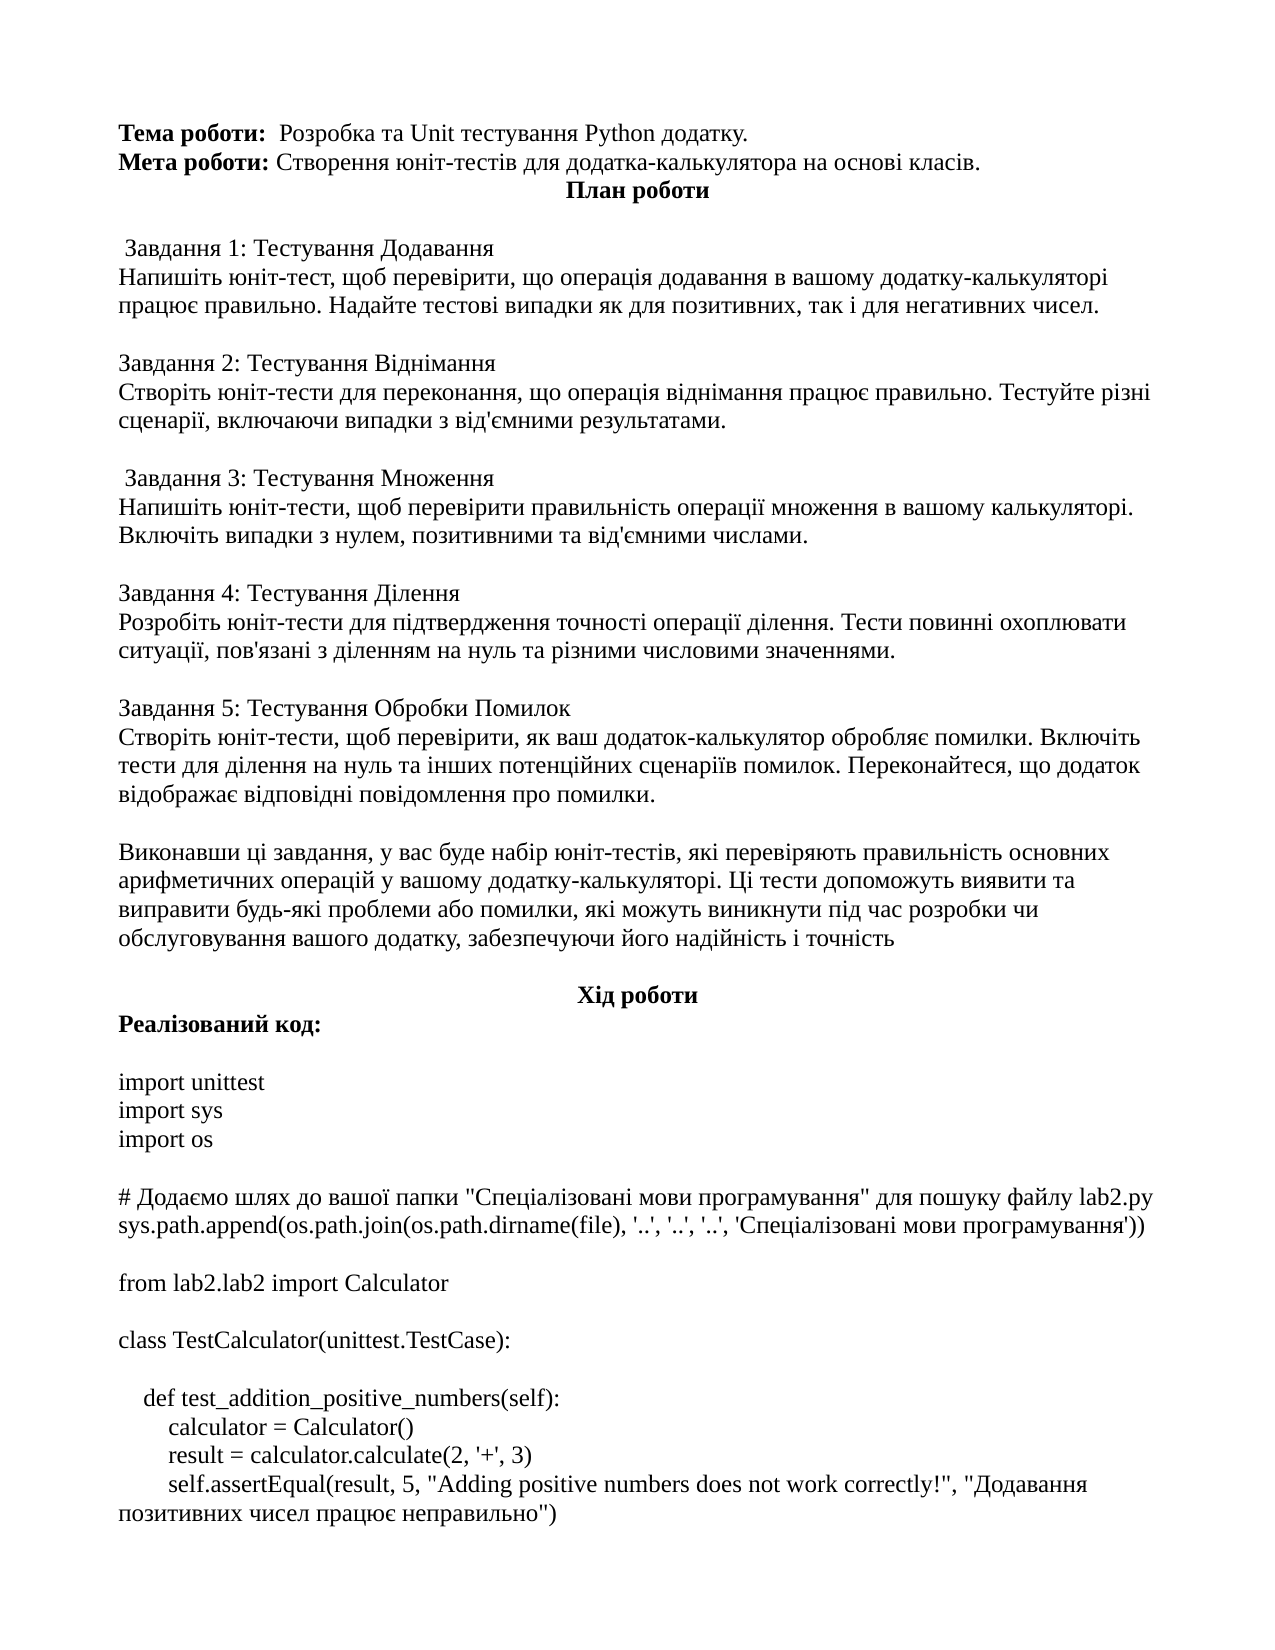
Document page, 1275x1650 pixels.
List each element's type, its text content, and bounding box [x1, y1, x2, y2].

text Завдання 5: Тестування Обробки Помилок [118, 693, 1157, 722]
text Хід роботи [118, 981, 1157, 1009]
text from lab2.lab2 import Calculator [118, 1268, 1157, 1297]
text Виконавши ці завдання, у вас буде набір юніт-тестів, які перевіряють правильність основних арифметичних операцій у вашому додатку-калькуляторі. Ці тести допоможуть виявити та виправити будь-які проблеми або помилки, які можуть виникнути під час розробки чи обслуговування вашого додатку, забезпечуючи його надійність і точність [118, 837, 1157, 952]
text sys.path.append(os.path.join(os.path.dirname(file), '..', '..', '..', 'Спеціалізовані мови програмування')) [118, 1211, 1157, 1239]
text import os [118, 1124, 1157, 1153]
text Створіть юніт-тести для переконання, що операція віднімання працює правильно. Тестуйте різні сценарії, включаючи випадки з від'ємними результатами. [118, 377, 1157, 434]
text Завдання 4: Тестування Ділення [118, 578, 1157, 607]
text class TestCalculator(unittest.TestCase): [118, 1326, 1157, 1354]
text Напишіть юніт-тест, щоб перевірити, що операція додавання в вашому додатку-калькуляторі працює правильно. Надайте тестові випадки як для позитивних, так і для негативних чисел. [118, 262, 1157, 319]
text Створіть юніт-тести, щоб перевірити, як ваш додаток-калькулятор обробляє помилки. Включіть тести для ділення на нуль та інших потенційних сценаріїв помилок. Переконайтеся, що додаток відображає відповідні повідомлення про помилки. [118, 722, 1157, 808]
text Мета роботи: Cтворення юніт-тестів для додатка-калькулятора на основі класів. [118, 147, 1157, 176]
text План роботи [118, 176, 1157, 204]
text Напишіть юніт-тести, щоб перевірити правильність операції множення в вашому калькуляторі. Включіть випадки з нулем, позитивними та від'ємними числами. [118, 492, 1157, 549]
text import sys [118, 1096, 1157, 1124]
text import unittest [118, 1067, 1157, 1096]
text calculator = Calculator() [118, 1412, 1157, 1441]
text Завдання 2: Тестування Віднімання [118, 348, 1157, 377]
text Реалізований код: [118, 1009, 1157, 1038]
text Розробіть юніт-тести для підтвердження точності операції ділення. Тести повинні охоплювати ситуації, пов'язані з діленням на нуль та різними числовими значеннями. [118, 607, 1157, 664]
text Завдання 1: Тестування Додавання [118, 233, 1157, 262]
text def test_addition_positive_numbers(self): [118, 1383, 1157, 1412]
text self.assertEqual(result, 5, "Adding positive numbers does not work correctly!", "Додавання позитивних чисел працює неправильно") [118, 1469, 1157, 1527]
text Тема роботи: Розробка та Unit тестування Python додатку. [118, 118, 1157, 147]
text Завдання 3: Тестування Множення [118, 463, 1157, 492]
text # Додаємо шлях до вашої папки "Спеціалізовані мови програмування" для пошуку файлу lab2.py [118, 1182, 1157, 1211]
text result = calculator.calculate(2, '+', 3) [118, 1441, 1157, 1469]
